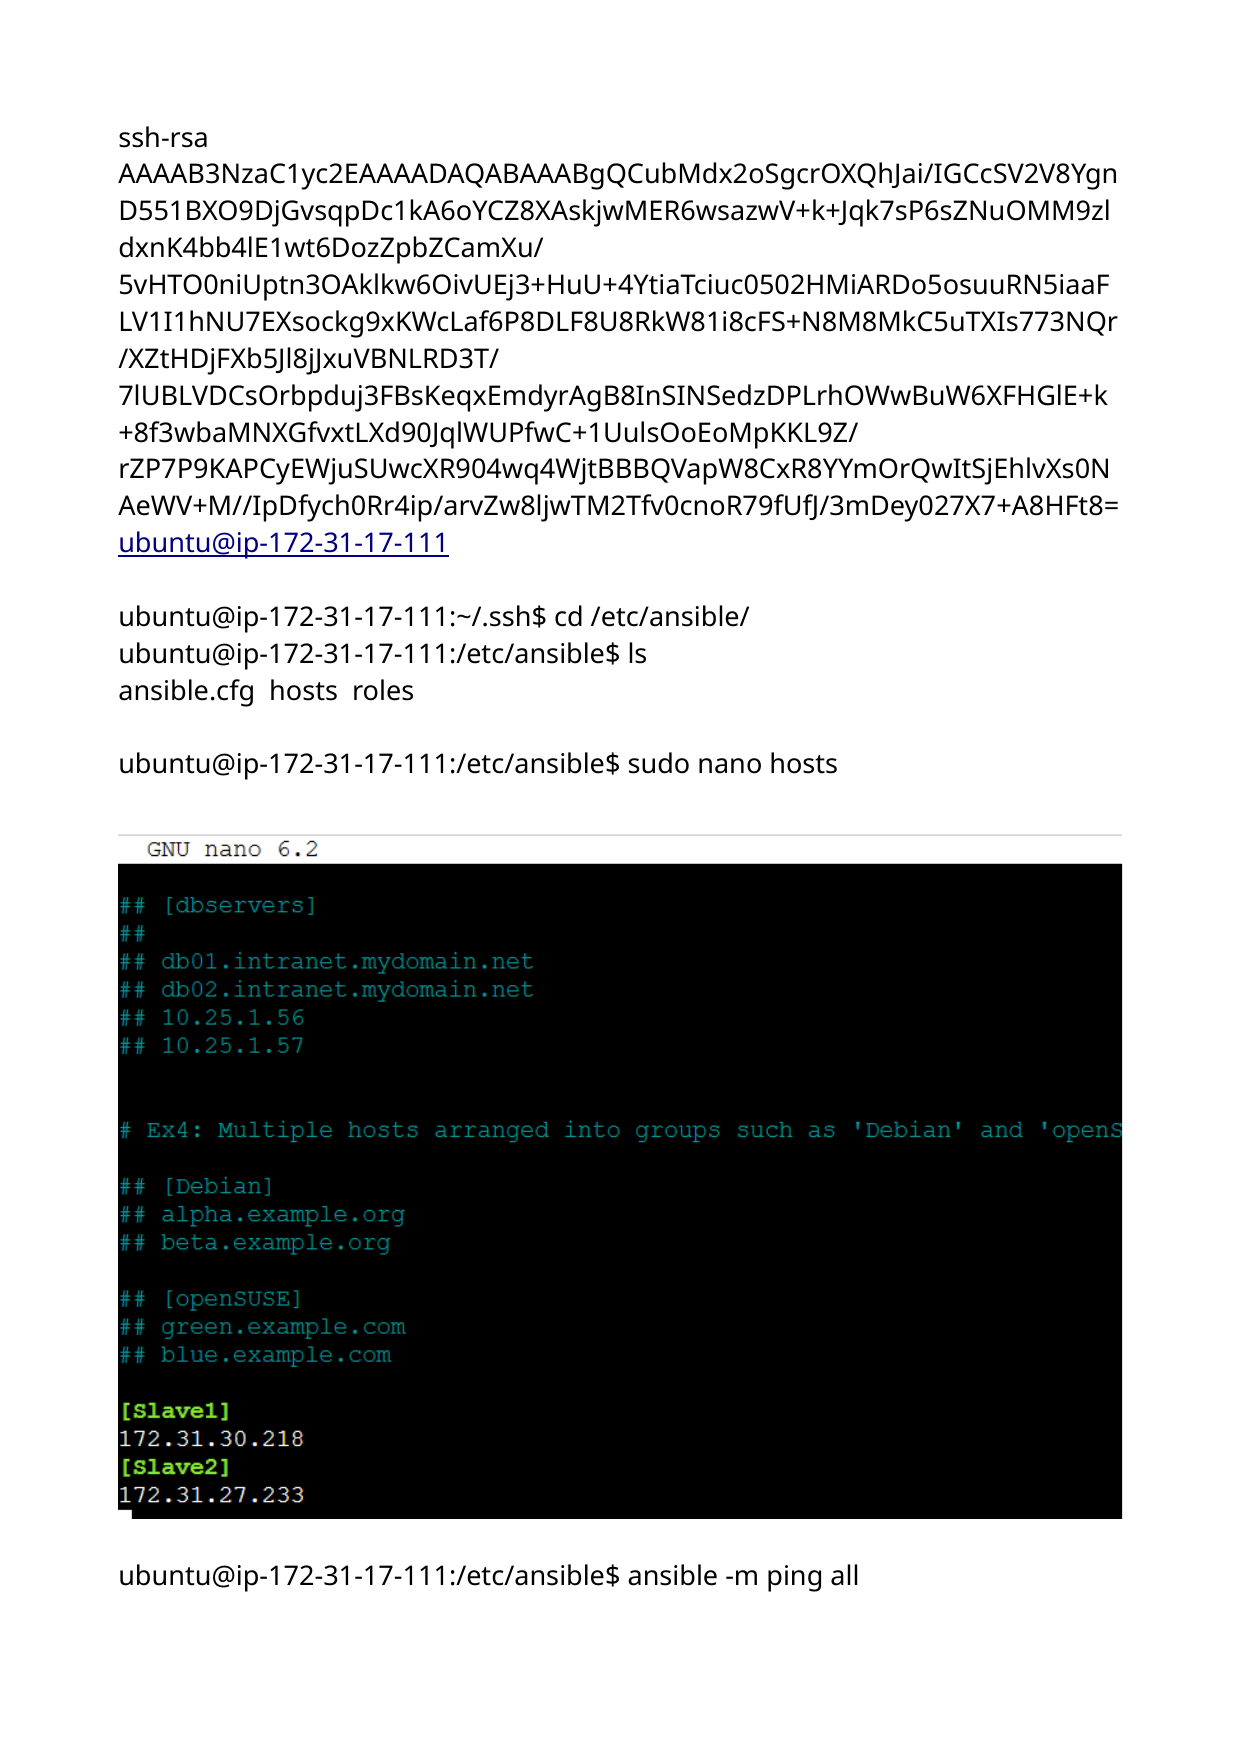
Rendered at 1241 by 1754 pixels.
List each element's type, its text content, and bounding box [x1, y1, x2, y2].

text ubuntu@ip-172-31-17-111:~/.ssh$ cd /etc/ansible/ [118, 597, 1122, 634]
text ubuntu@ip-172-31-17-111:/etc/ansible$ sudo nano hosts [118, 745, 1122, 782]
text ssh-rsa AAAAB3NzaC1yc2EAAAADAQABAAABgQCubMdx2oSgcrOXQhJai/IGCcSV2V8YgnD551BXO9DjGvsqpDc1kA6oYCZ8XAskjwMER6wsazwV+k+Jqk7sP6sZNuOMM9zldxnK4bb4lE1wt6DozZpbZCamXu/5vHTO0niUptn3OAklkw6OivUEj3+HuU+4YtiaTciuc0502HMiARDo5osuuRN5iaaFLV1I1hNU7EXsockg9xKWcLaf6P8DLF8U8RkW81i8cFS+N8M8MkC5uTXIs773NQr/XZtHDjFXb5Jl8jJxuVBNLRD3T/7lUBLVDCsOrbpduj3FBsKeqxEmdyrAgB8InSINSedzDPLrhOWwBuW6XFHGlE+k+8f3wbaMNXGfvxtLXd90JqlWUPfwC+1UulsOoEoMpKKL9Z/rZP7P9KAPCyEWjuSUwcXR904wq4WjtBBBQVapW8CxR8YYmOrQwItSjEhlvXs0NAeWV+M//IpDfych0Rr4ip/arvZw8ljwTM2Tfv0cnoR79fUfJ/3mDey027X7+A8HFt8= ubuntu@ip-172-31-17-111 [118, 118, 1122, 561]
text ansible.cfg hosts roles [118, 671, 1122, 708]
text ubuntu@ip-172-31-17-111:/etc/ansible$ ansible -m ping all [118, 1556, 1122, 1593]
text ubuntu@ip-172-31-17-111:/etc/ansible$ ls [118, 634, 1122, 671]
picture [118, 818, 1123, 1519]
